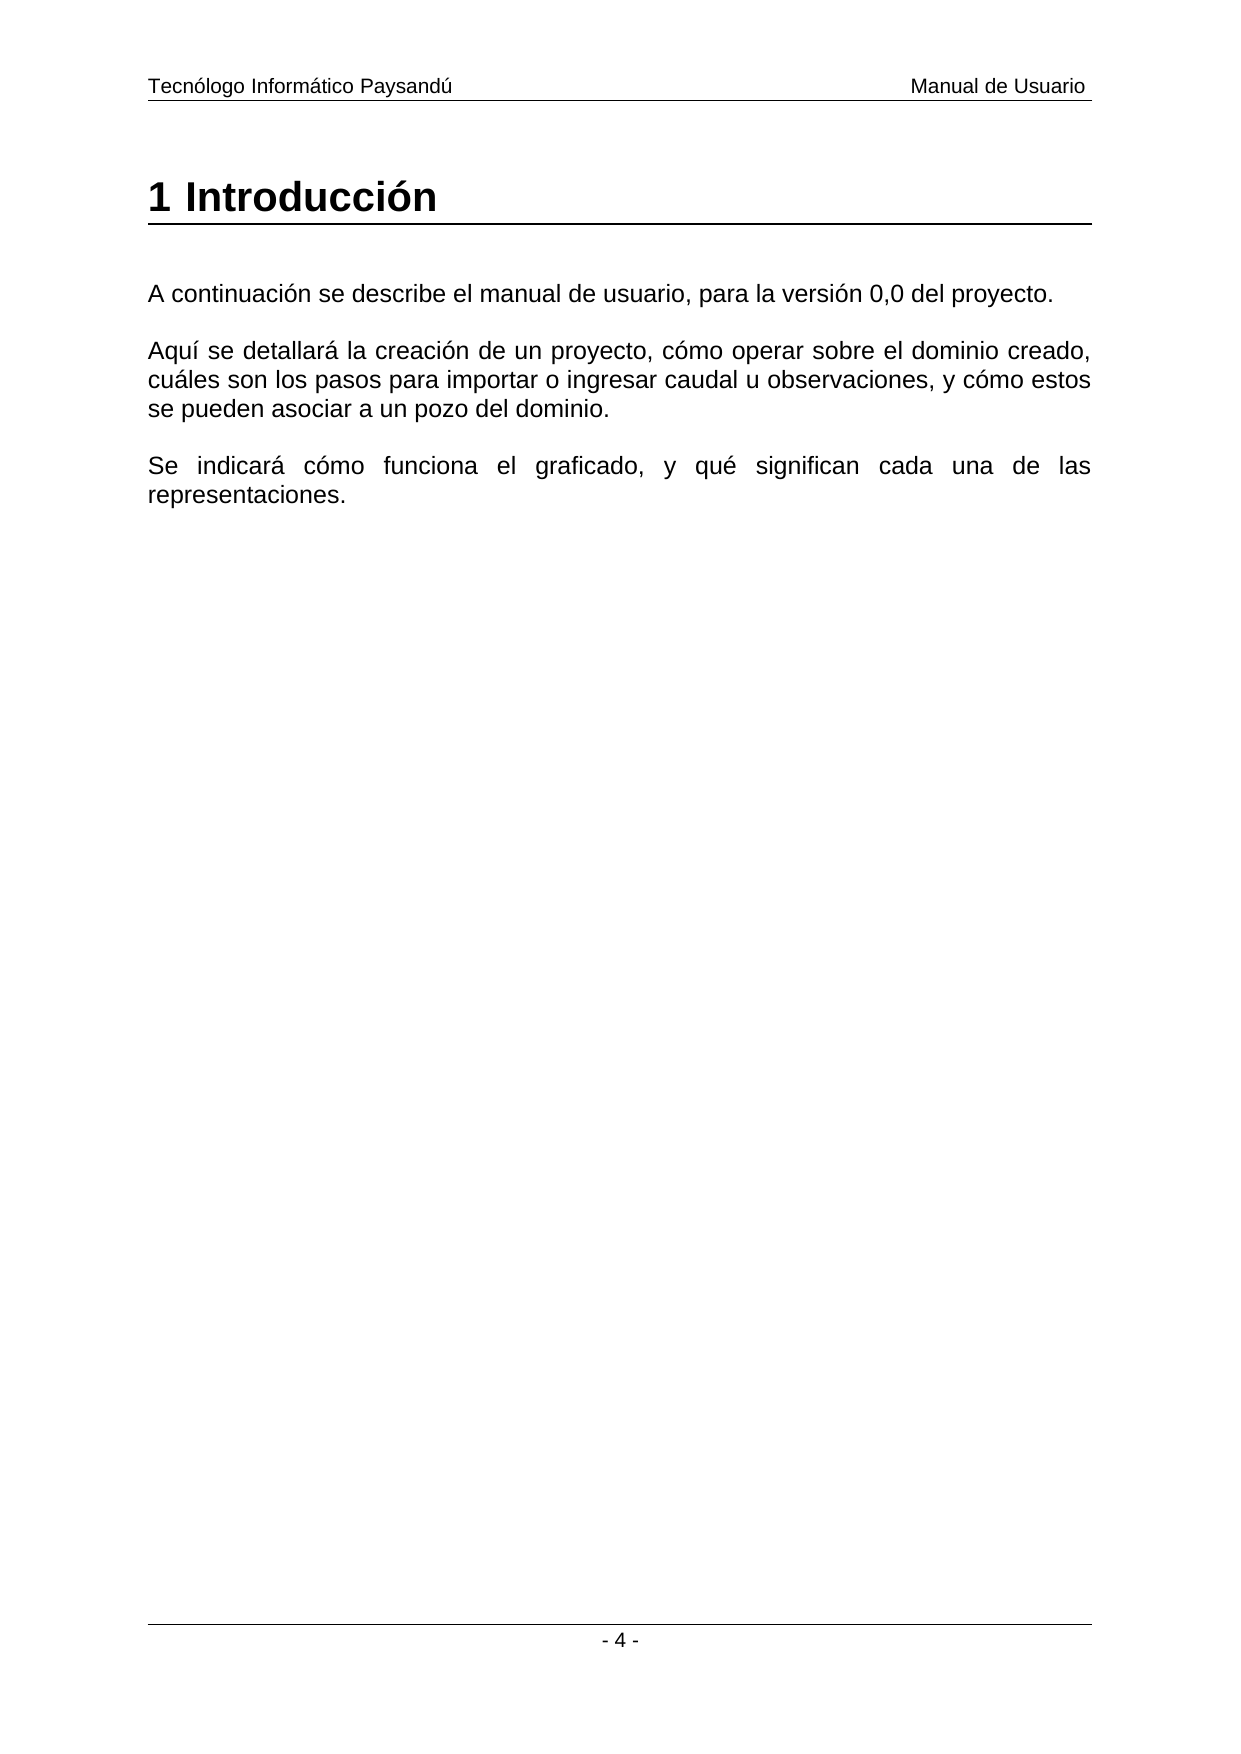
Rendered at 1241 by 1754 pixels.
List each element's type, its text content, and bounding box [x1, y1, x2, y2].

subtitle Introducción [148, 173, 1092, 223]
text Se indicará cómo funciona el graficado, y qué significan cada una de las representaciones. [148, 451, 1092, 508]
text A continuación se describe el manual de usuario, para la versión 0,0 del proyecto. [148, 278, 1092, 307]
text Aquí se detallará la creación de un proyecto, cómo operar sobre el dominio creado, cuáles son los pasos para importar o ingresar caudal u observaciones, y cómo estos se pueden asociar a un pozo del dominio. [148, 336, 1092, 422]
